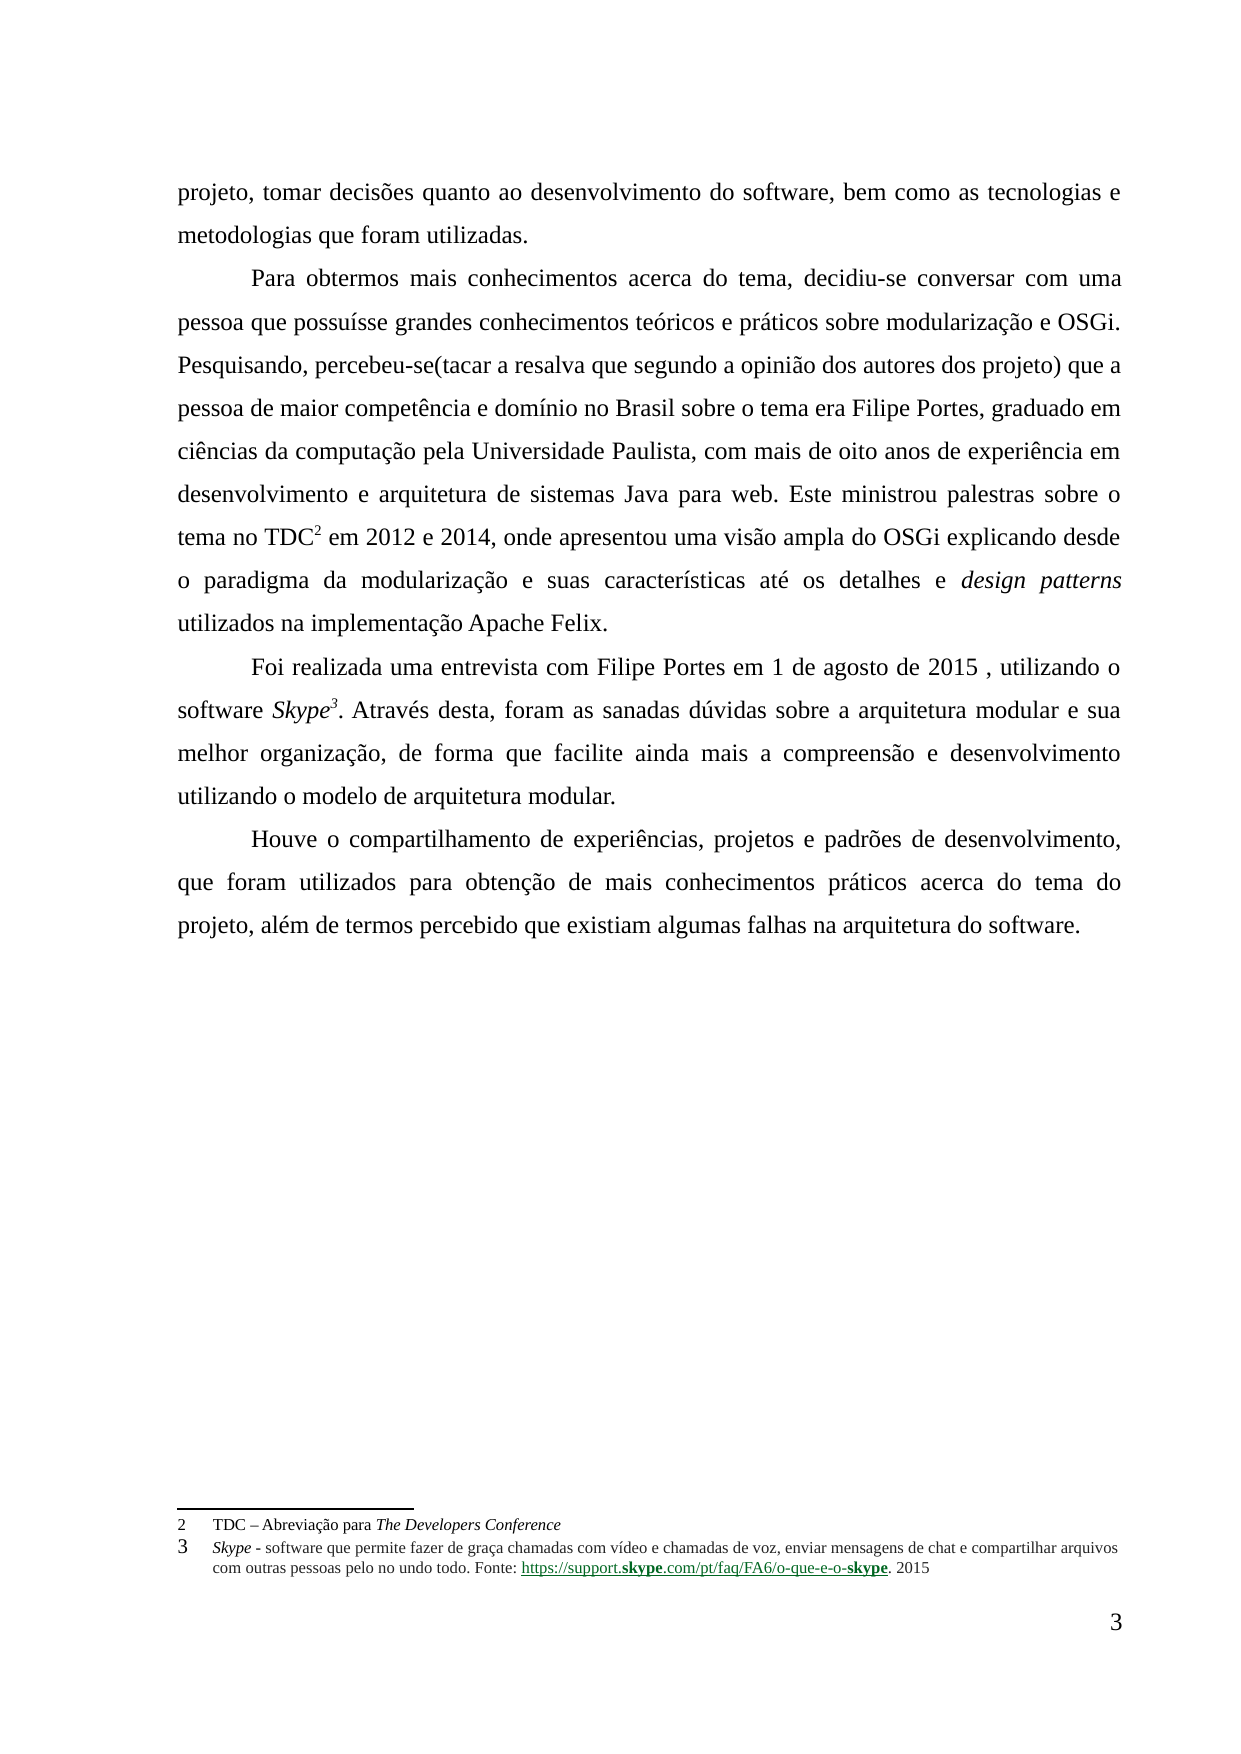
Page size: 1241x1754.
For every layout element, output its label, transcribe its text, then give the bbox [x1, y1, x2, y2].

text projeto, tomar decisões quanto ao desenvolvimento do software, bem como as tecnologias e metodologias que foram utilizadas. [177, 177, 1122, 249]
text TDC – Abreviação para The Developers Conference [177, 1515, 1122, 1534]
text Houve o compartilhamento de experiências, projetos e padrões de desenvolvimento, que foram utilizados para obtenção de mais conhecimentos práticos acerca do tema do projeto, além de termos percebido que existiam algumas falhas na arquitetura do software. [177, 824, 1122, 939]
text Skype - software que permite fazer de graça chamadas com vídeo e chamadas de voz, enviar mensagens de chat e compartilhar arquivos com outras pessoas pelo no undo todo. Fonte: https://support.skype.com/pt/faq/FA6/o-que-e-o-skype. 2015 [177, 1534, 1122, 1577]
text Para obtermos mais conhecimentos acerca do tema, decidiu-se conversar com uma pessoa que possuísse grandes conhecimentos teóricos e práticos sobre modularização e OSGi. Pesquisando, percebeu-se(tacar a resalva que segundo a opinião dos autores dos projeto) que a pessoa de maior competência e domínio no Brasil sobre o tema era Filipe Portes, graduado em ciências da computação pela Universidade Paulista, com mais de oito anos de experiência em desenvolvimento e arquitetura de sistemas Java para web. Este ministrou palestras sobre o tema no TDC em 2012 e 2014, onde apresentou uma visão ampla do OSGi explicando desde o paradigma da modularização e suas características até os detalhes e design patterns utilizados na implementação Apache Felix. [177, 263, 1122, 637]
text Foi realizada uma entrevista com Filipe Portes em 1 de agosto de 2015 , utilizando o software Skype. Através desta, foram as sanadas dúvidas sobre a arquitetura modular e sua melhor organização, de forma que facilite ainda mais a compreensão e desenvolvimento utilizando o modelo de arquitetura modular. [177, 652, 1122, 810]
